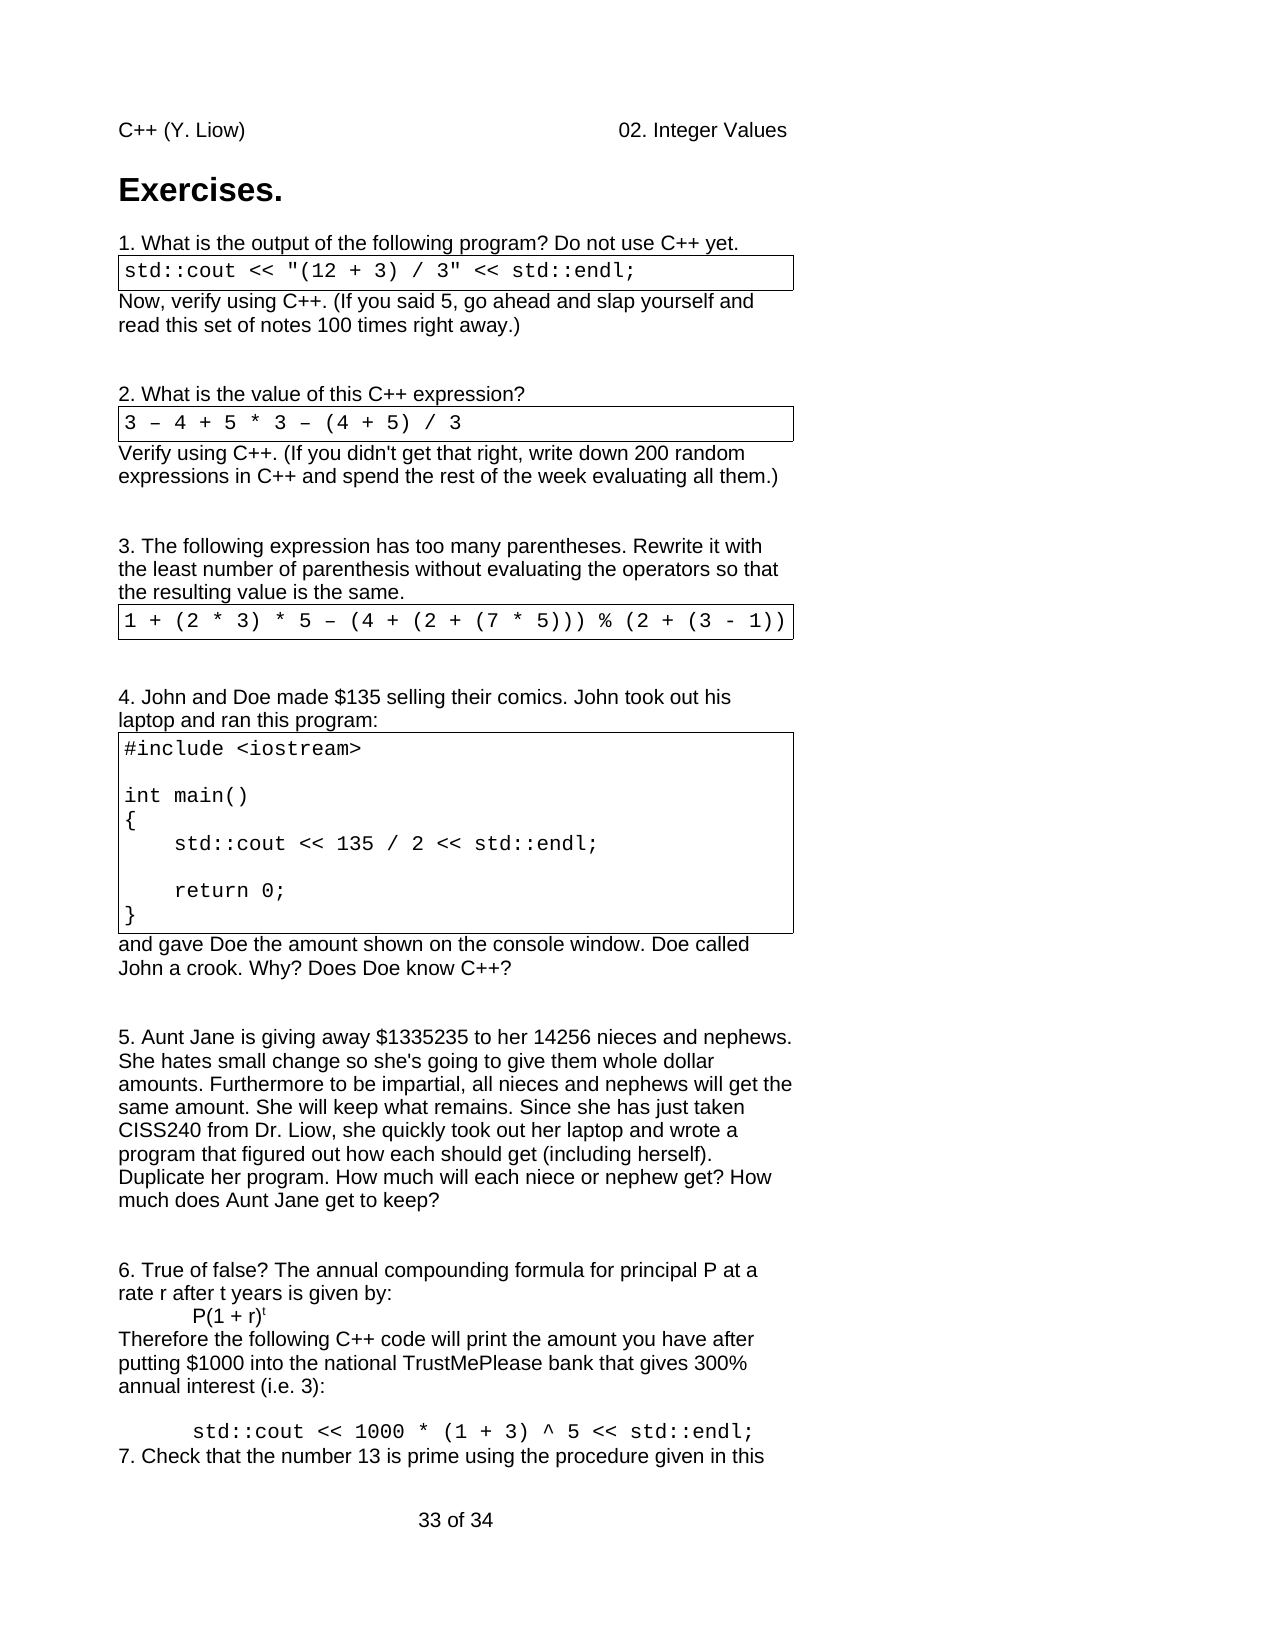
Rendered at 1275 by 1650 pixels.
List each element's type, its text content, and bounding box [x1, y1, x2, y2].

text Now, verify using C++. (If you said 5, go ahead and slap yourself and read this set of notes 100 times right away.) [118, 291, 793, 336]
text Verify using C++. (If you didn't get that right, write down 200 random expressions in C++ and spend the rest of the week evaluating all them.) [118, 442, 793, 488]
text 4. John and Doe made $135 selling their comics. John took out his laptop and ran this program: [118, 686, 793, 732]
text 3. The following expression has too many parentheses. Rewrite it with the least number of parenthesis without evaluating the operators so that the resulting value is the same. [118, 534, 793, 604]
table_header #include <iostream> int main() { std::cout << 135 / 2 << std::endl; return 0; } [119, 733, 793, 933]
table_header 1 + (2 * 3) * 5 – (4 + (2 + (7 * 5))) % (2 + (3 - 1)) [119, 605, 793, 639]
text Therefore the following C++ code will print the amount you have after putting $1000 into the national TrustMePlease bank that gives 300% annual interest (i.e. 3): [118, 1328, 793, 1398]
text 7. Check that the number 13 is prime using the procedure given in this [118, 1444, 793, 1468]
text 5. Aunt Jane is giving away $1335235 to her 14256 nieces and nephews. She hates small change so she's going to give them whole dollar amounts. Furthermore to be impartial, all nieces and nephews will get the same amount. She will keep what remains. Since she has just taken CISS240 from Dr. Liow, she quickly took out her laptop and wrote a program that figured out how each should get (including herself). Duplicate her program. How much will each niece or nephew get? How much does Aunt Jane get to keep? [118, 1026, 793, 1212]
text 2. What is the value of this C++ expression? [118, 383, 793, 406]
text 6. True of false? The annual compounding formula for principal P at a rate r after t years is given by: [118, 1258, 793, 1305]
table_header std::cout << "(12 + 3) / 3" << std::endl; [119, 256, 793, 290]
text 1. What is the output of the following program? Do not use C++ yet. [118, 231, 793, 254]
table_header 3 – 4 + 5 * 3 – (4 + 5) / 3 [119, 407, 793, 441]
text std::cout << 1000 * (1 + 3) ^ 5 << std::endl; [118, 1421, 793, 1444]
text and gave Doe the amount shown on the console window. Doe called John a crook. Why? Does Doe know C++? [118, 934, 793, 979]
text P(1 + r)t [118, 1305, 793, 1328]
text Exercises. [118, 171, 793, 208]
